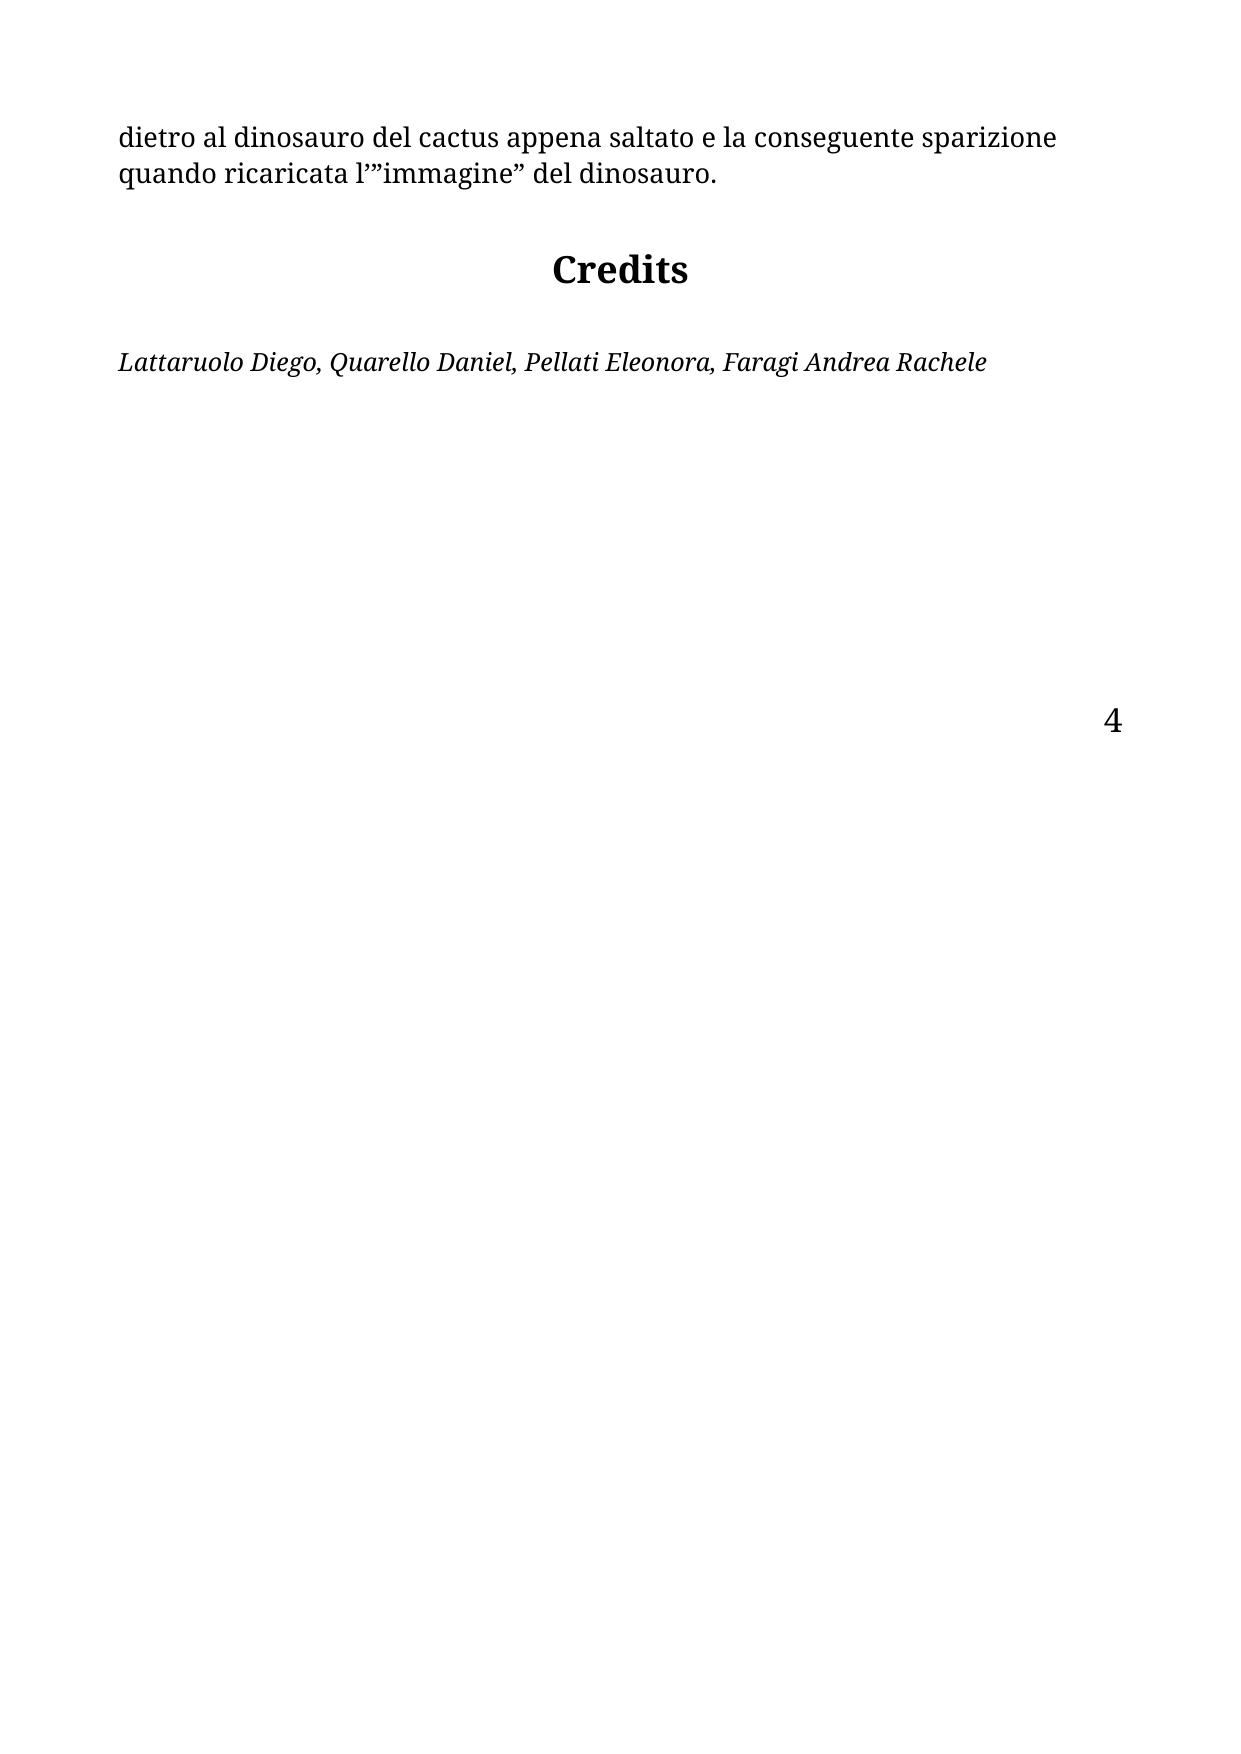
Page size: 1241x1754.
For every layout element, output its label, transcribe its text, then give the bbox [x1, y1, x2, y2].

text Lattaruolo Diego, Quarello Daniel, Pellati Eleonora, Faragi Andrea Rachele [118, 345, 1122, 379]
text dietro al dinosauro del cactus appena saltato e la conseguente sparizione quando ricaricata l’”immagine” del dinosauro. [118, 118, 1122, 192]
text 4 [118, 697, 1122, 742]
text Credits [118, 243, 1122, 294]
